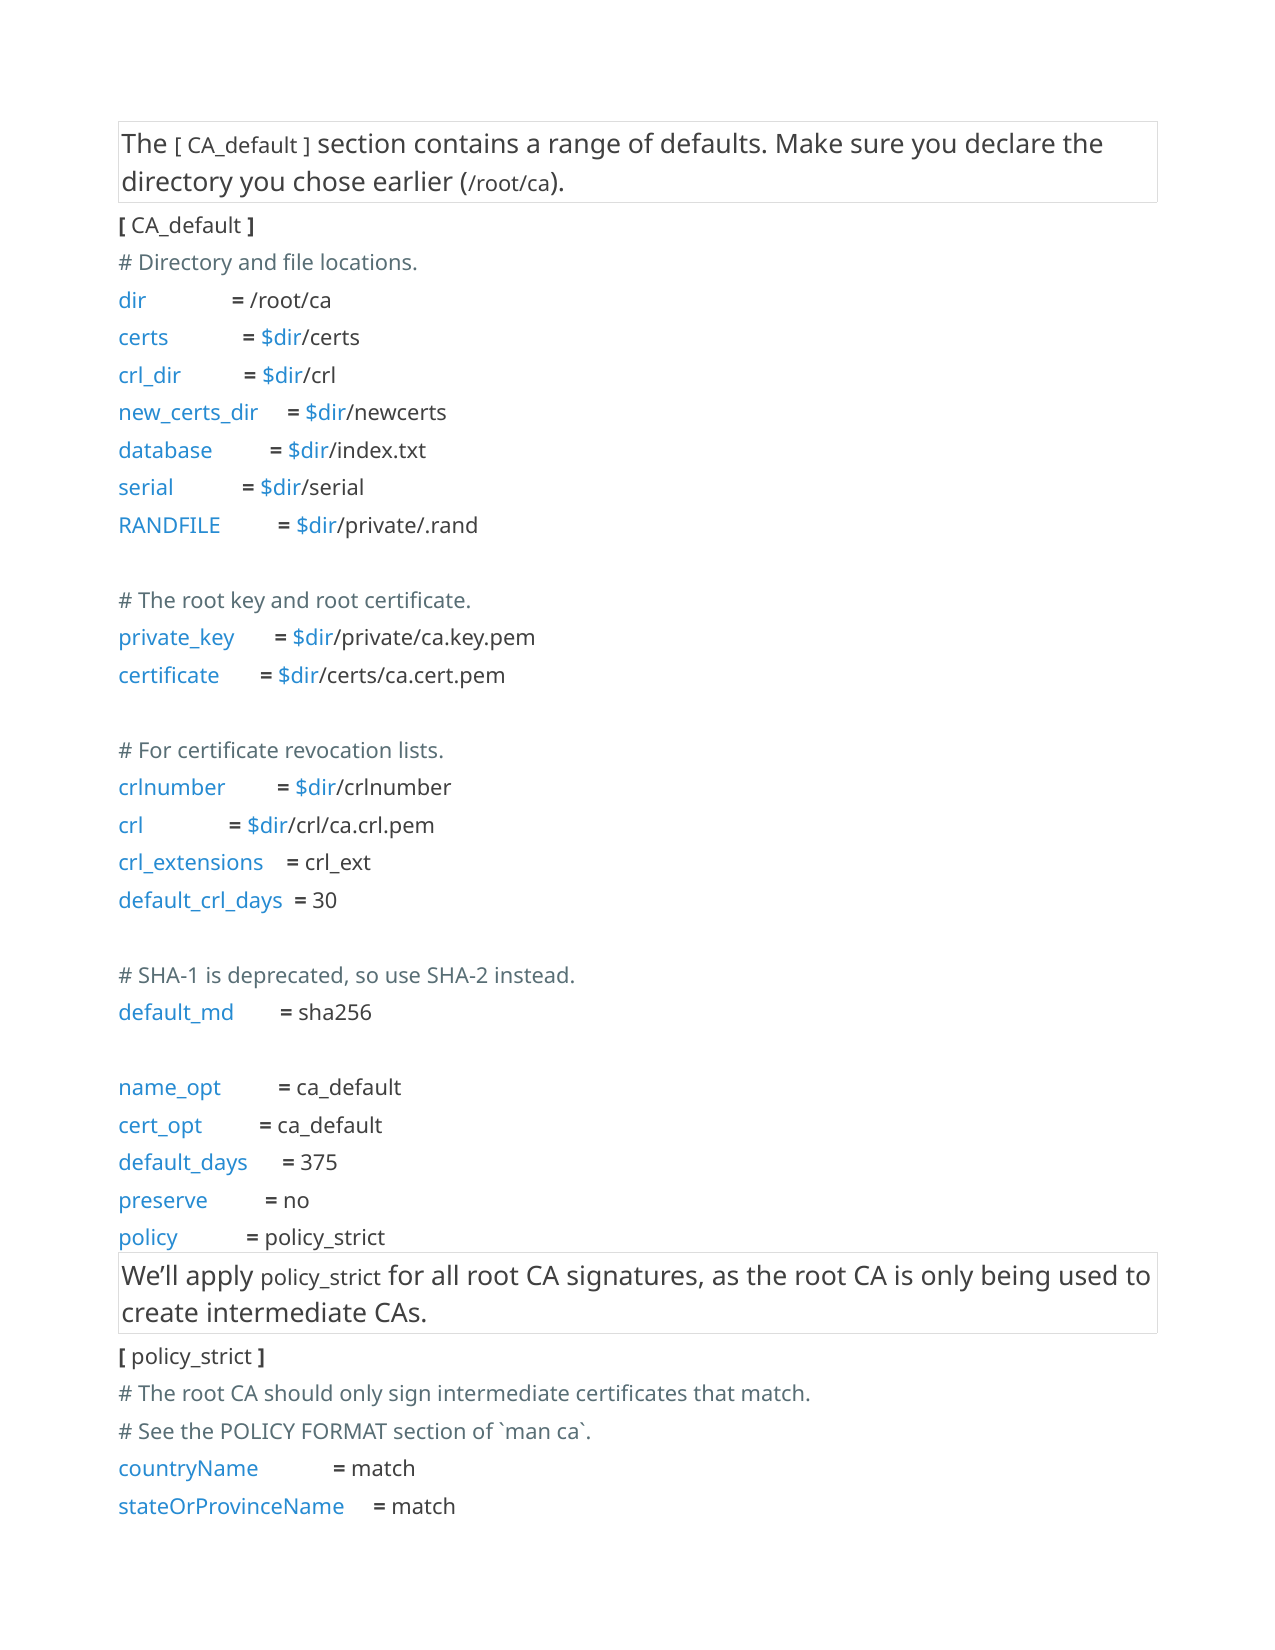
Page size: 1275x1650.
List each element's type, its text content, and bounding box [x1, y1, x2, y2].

text new_certs_dir = $dir/newcerts [118, 390, 1157, 427]
text certs = $dir/certs [118, 315, 1157, 352]
text default_crl_days = 30 [118, 877, 1157, 915]
text crl = $dir/crl/ca.crl.pem [118, 802, 1157, 840]
text stateOrProvinceName = match [118, 1483, 1157, 1521]
text serial = $dir/serial [118, 465, 1157, 502]
text certificate = $dir/certs/ca.cert.pem [118, 652, 1157, 690]
text database = $dir/index.txt [118, 427, 1157, 465]
text countryName = match [118, 1446, 1157, 1483]
text We’ll apply policy_strict for all root CA signatures, as the root CA is only being used to create intermediate CAs. [119, 1253, 1157, 1333]
text crlnumber = $dir/crlnumber [118, 765, 1157, 802]
text The [ CA_default ] section contains a range of defaults. Make sure you declare the directory you chose earlier (/root/ca). [119, 122, 1157, 202]
text default_md = sha256 [118, 990, 1157, 1027]
text # See the POLICY FORMAT section of `man ca`. [118, 1408, 1157, 1446]
text name_opt = ca_default [118, 1065, 1157, 1102]
text crl_dir = $dir/crl [118, 352, 1157, 390]
text # Directory and file locations. [118, 240, 1157, 277]
text [ policy_strict ] [118, 1334, 1157, 1371]
text # The root key and root certificate. [118, 577, 1157, 615]
text preserve = no [118, 1177, 1157, 1215]
text # For certificate revocation lists. [118, 727, 1157, 765]
text default_days = 375 [118, 1140, 1157, 1177]
text [ CA_default ] [118, 203, 1157, 240]
text policy = policy_strict [118, 1215, 1157, 1252]
text dir = /root/ca [118, 277, 1157, 315]
text RANDFILE = $dir/private/.rand [118, 502, 1157, 540]
text # SHA-1 is deprecated, so use SHA-2 instead. [118, 952, 1157, 990]
text crl_extensions = crl_ext [118, 840, 1157, 877]
text # The root CA should only sign intermediate certificates that match. [118, 1371, 1157, 1408]
text private_key = $dir/private/ca.key.pem [118, 615, 1157, 652]
text cert_opt = ca_default [118, 1102, 1157, 1140]
